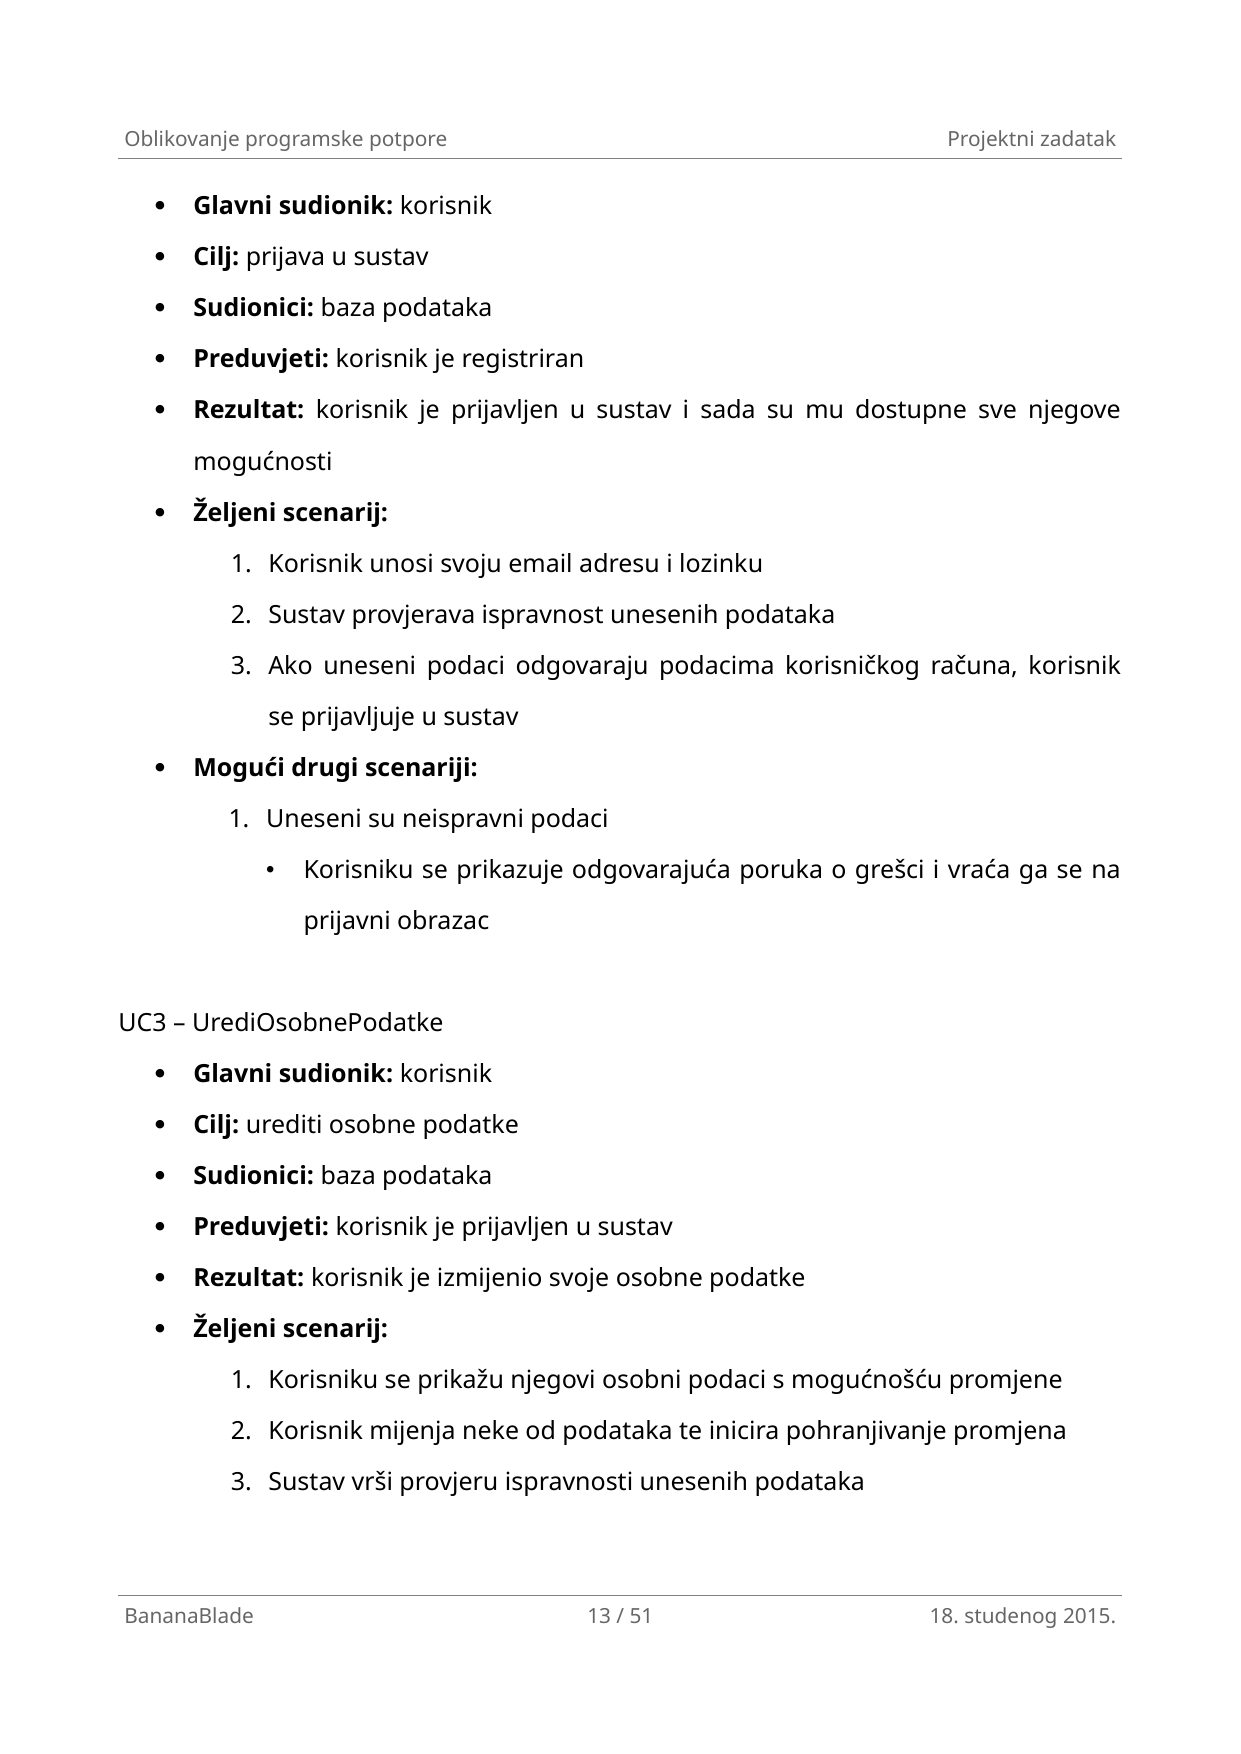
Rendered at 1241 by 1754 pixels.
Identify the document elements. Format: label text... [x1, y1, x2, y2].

list Uneseni su neispravni podaci [228, 801, 1122, 834]
list Korisniku se prikažu njegovi osobni podaci s mogućnošću promjene [231, 1362, 1122, 1396]
list Mogući drugi scenariji: [156, 749, 1122, 783]
list Sudionici: baza podataka [156, 290, 1122, 324]
list Željeni scenarij: [156, 1311, 1122, 1345]
list Preduvjeti: korisnik je prijavljen u sustav [156, 1209, 1122, 1243]
list Korisnik mijenja neke od podataka te inicira pohranjivanje promjena [231, 1413, 1122, 1447]
list Ako uneseni podaci odgovaraju podacima korisničkog računa, korisnik se prijavljuje u sustav [231, 647, 1122, 732]
list Sustav provjerava ispravnost unesenih podataka [231, 596, 1122, 630]
list Sudionici: baza podataka [156, 1158, 1122, 1192]
list Željeni scenarij: [156, 494, 1122, 528]
text UC3 – UrediOsobnePodatke [118, 1005, 1122, 1039]
list Korisnik unosi svoju email adresu i lozinku [231, 545, 1122, 579]
list Cilj: prijava u sustav [156, 239, 1122, 273]
list Glavni sudionik: korisnik [156, 1056, 1122, 1090]
list Rezultat: korisnik je prijavljen u sustav i sada su mu dostupne sve njegove mogućnosti [156, 392, 1122, 477]
list Sustav vrši provjeru ispravnosti unesenih podataka [231, 1464, 1122, 1498]
list Glavni sudionik: korisnik [156, 188, 1122, 222]
list Rezultat: korisnik je izmijenio svoje osobne podatke [156, 1260, 1122, 1294]
list Korisniku se prikazuje odgovarajuća poruka o grešci i vraća ga se na prijavni obrazac [266, 852, 1122, 937]
list Preduvjeti: korisnik je registriran [156, 341, 1122, 375]
list Cilj: urediti osobne podatke [156, 1107, 1122, 1141]
